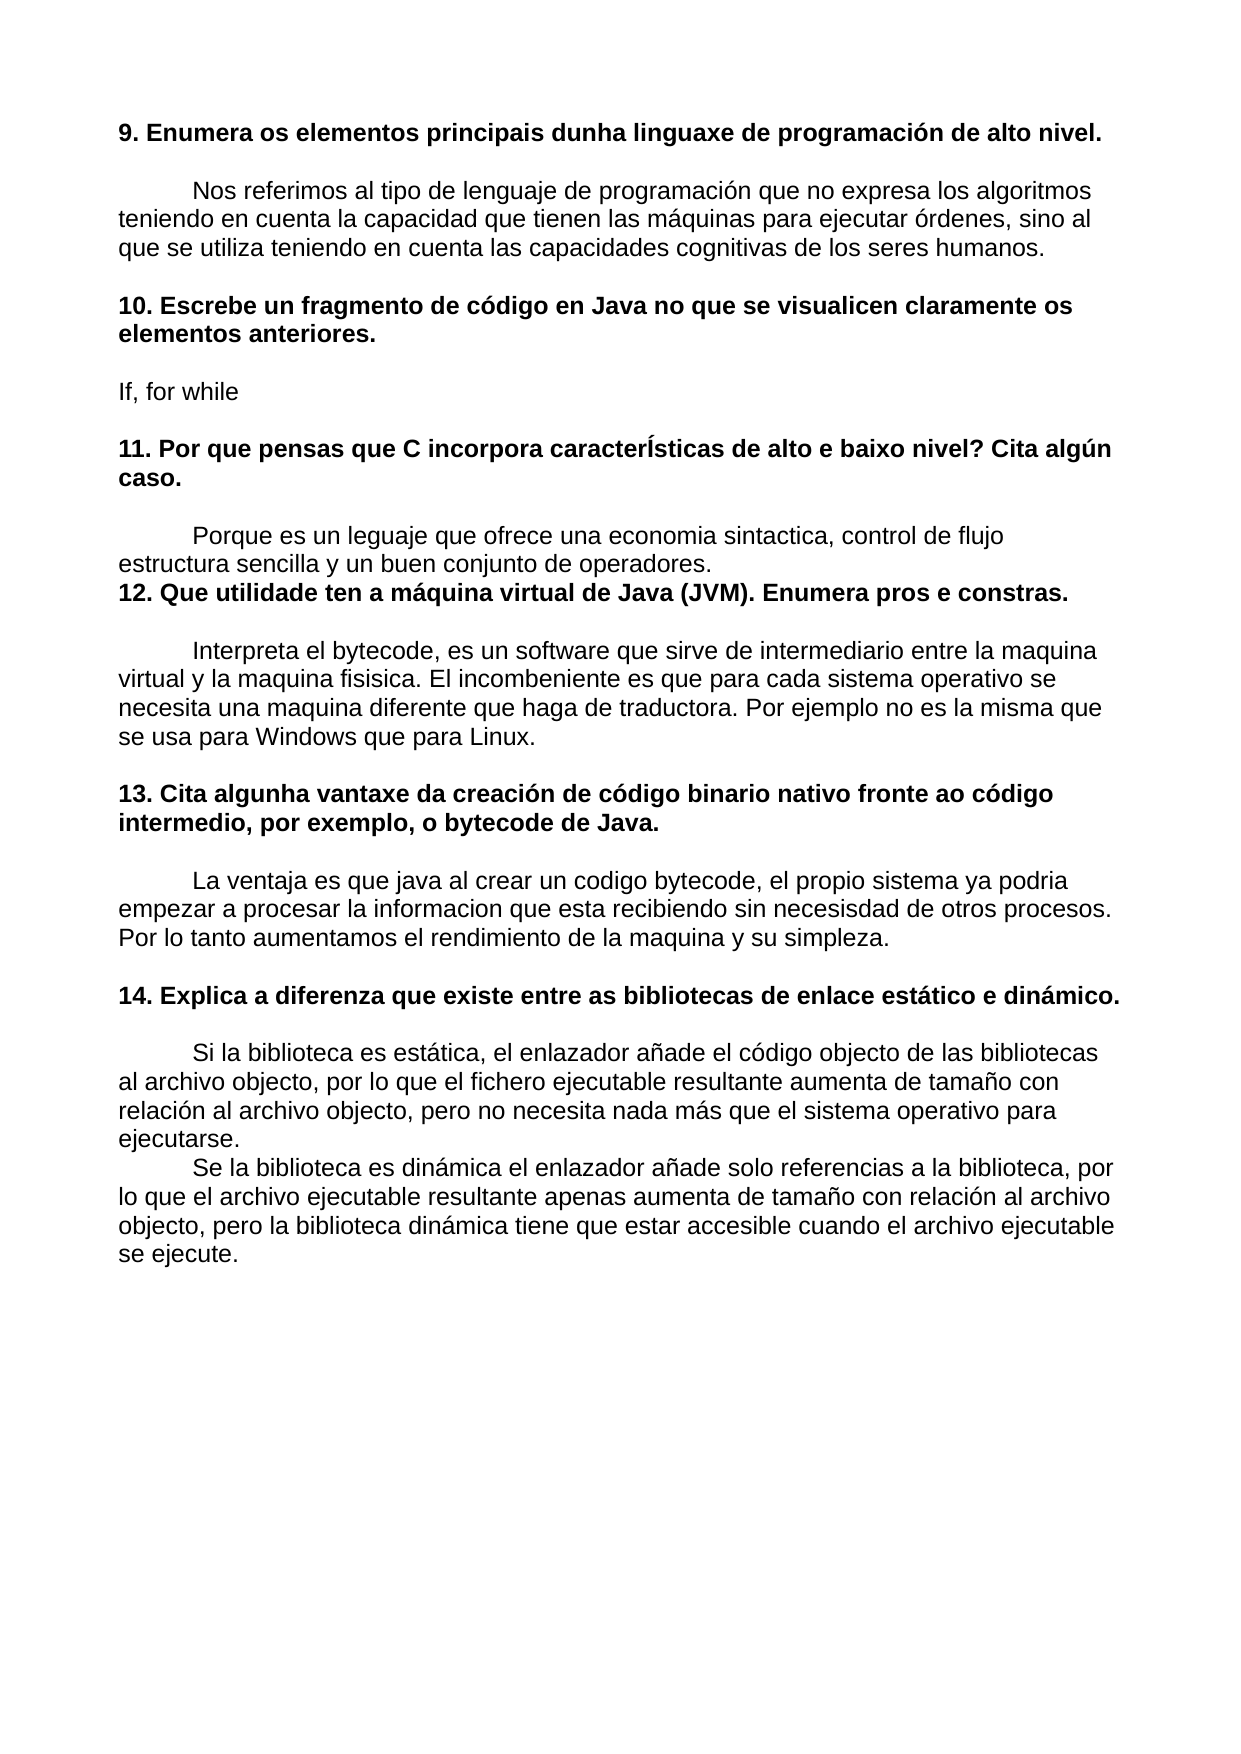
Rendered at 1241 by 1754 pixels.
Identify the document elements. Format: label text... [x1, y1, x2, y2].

text 10. Escrebe un fragmento de código en Java no que se visualicen claramente os [118, 291, 1122, 319]
text If, for while [118, 377, 1122, 406]
text caso. [118, 463, 1122, 492]
text 11. Por que pensas que C incorpora caracterÍsticas de alto e baixo nivel? Cita algún [118, 406, 1122, 463]
text Se la biblioteca es dinámica el enlazador añade solo referencias a la biblioteca, por lo que el archivo ejecutable resultante apenas aumenta de tamaño con relación al archivo objecto, pero la biblioteca dinámica tiene que estar accesible cuando el archivo ejecutable se ejecute. [118, 1153, 1122, 1268]
text 9. Enumera os elementos principais dunha linguaxe de programación de alto nivel. [118, 118, 1122, 147]
text Si la biblioteca es estática, el enlazador añade el código objecto de las bibliotecas al archivo objecto, por lo que el fichero ejecutable resultante aumenta de tamaño con relación al archivo objecto, pero no necesita nada más que el sistema operativo para ejecutarse. [118, 1038, 1122, 1153]
text La ventaja es que java al crear un codigo bytecode, el propio sistema ya podria empezar a procesar la informacion que esta recibiendo sin necesisdad de otros procesos. Por lo tanto aumentamos el rendimiento de la maquina y su simpleza. [118, 866, 1122, 952]
text elementos anteriores. [118, 319, 1122, 348]
text 14. Explica a diferenza que existe entre as bibliotecas de enlace estático e dinámico. [118, 981, 1122, 1009]
text Interpreta el bytecode, es un software que sirve de intermediario entre la maquina virtual y la maquina fisisica. El incombeniente es que para cada sistema operativo se necesita una maquina diferente que haga de traductora. Por ejemplo no es la misma que se usa para Windows que para Linux. [118, 636, 1122, 751]
text Nos referimos al tipo de lenguaje de programación que no expresa los algoritmos teniendo en cuenta la capacidad que tienen las máquinas para ejecutar órdenes, sino al que se utiliza teniendo en cuenta las capacidades cognitivas de los seres humanos. [118, 176, 1122, 262]
text 13. Cita algunha vantaxe da creación de código binario nativo fronte ao código intermedio, por exemplo, o bytecode de Java. [118, 779, 1122, 837]
text 12. Que utilidade ten a máquina virtual de Java (JVM). Enumera pros e constras. [118, 578, 1122, 607]
text Porque es un leguaje que ofrece una economia sintactica, control de flujo estructura sencilla y un buen conjunto de operadores. [118, 521, 1122, 578]
